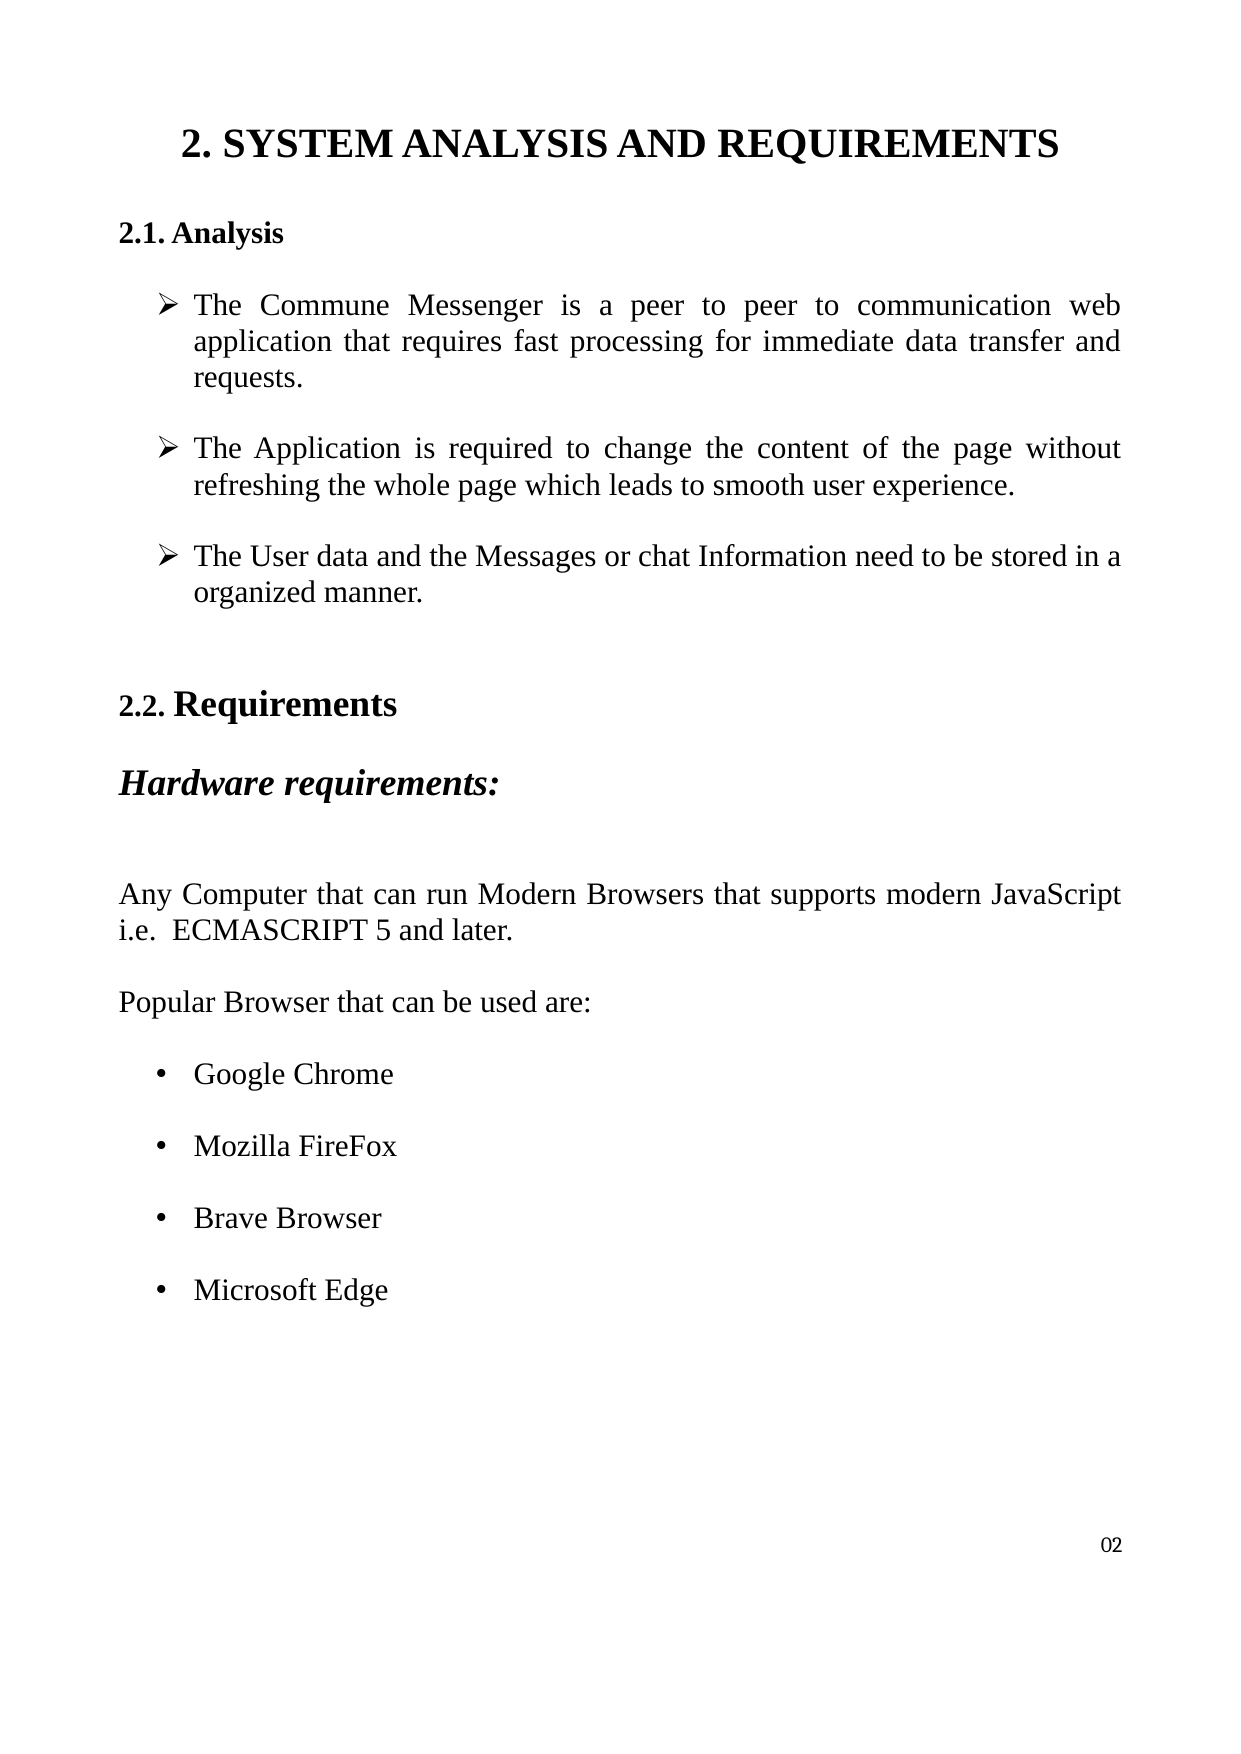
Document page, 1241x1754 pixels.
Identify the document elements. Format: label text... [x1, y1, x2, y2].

list Microsoft Edge [156, 1271, 1122, 1307]
text 2.2. Requirements [118, 681, 1122, 724]
text Popular Browser that can be used are: [118, 983, 1122, 1019]
text 2. SYSTEM ANALYSIS AND REQUIREMENTS [118, 118, 1122, 166]
text Any Computer that can run Modern Browsers that supports modern JavaScript i.e. ECMASCRIPT 5 and later. [118, 875, 1122, 947]
list The Application is required to change the content of the page without refreshing the whole page which leads to smooth user experience. [156, 430, 1122, 502]
list Google Chrome [156, 1055, 1122, 1091]
text 02 [118, 1533, 1122, 1558]
list Mozilla FireFox [156, 1127, 1122, 1163]
text 2.1. Analysis [118, 214, 1122, 250]
list The Commune Messenger is a peer to peer to communication web application that requires fast processing for immediate data transfer and requests. [156, 286, 1122, 394]
list The User data and the Messages or chat Information need to be stored in a organized manner. [156, 538, 1122, 609]
text Hardware requirements: [118, 760, 1122, 803]
list Brave Browser [156, 1199, 1122, 1235]
